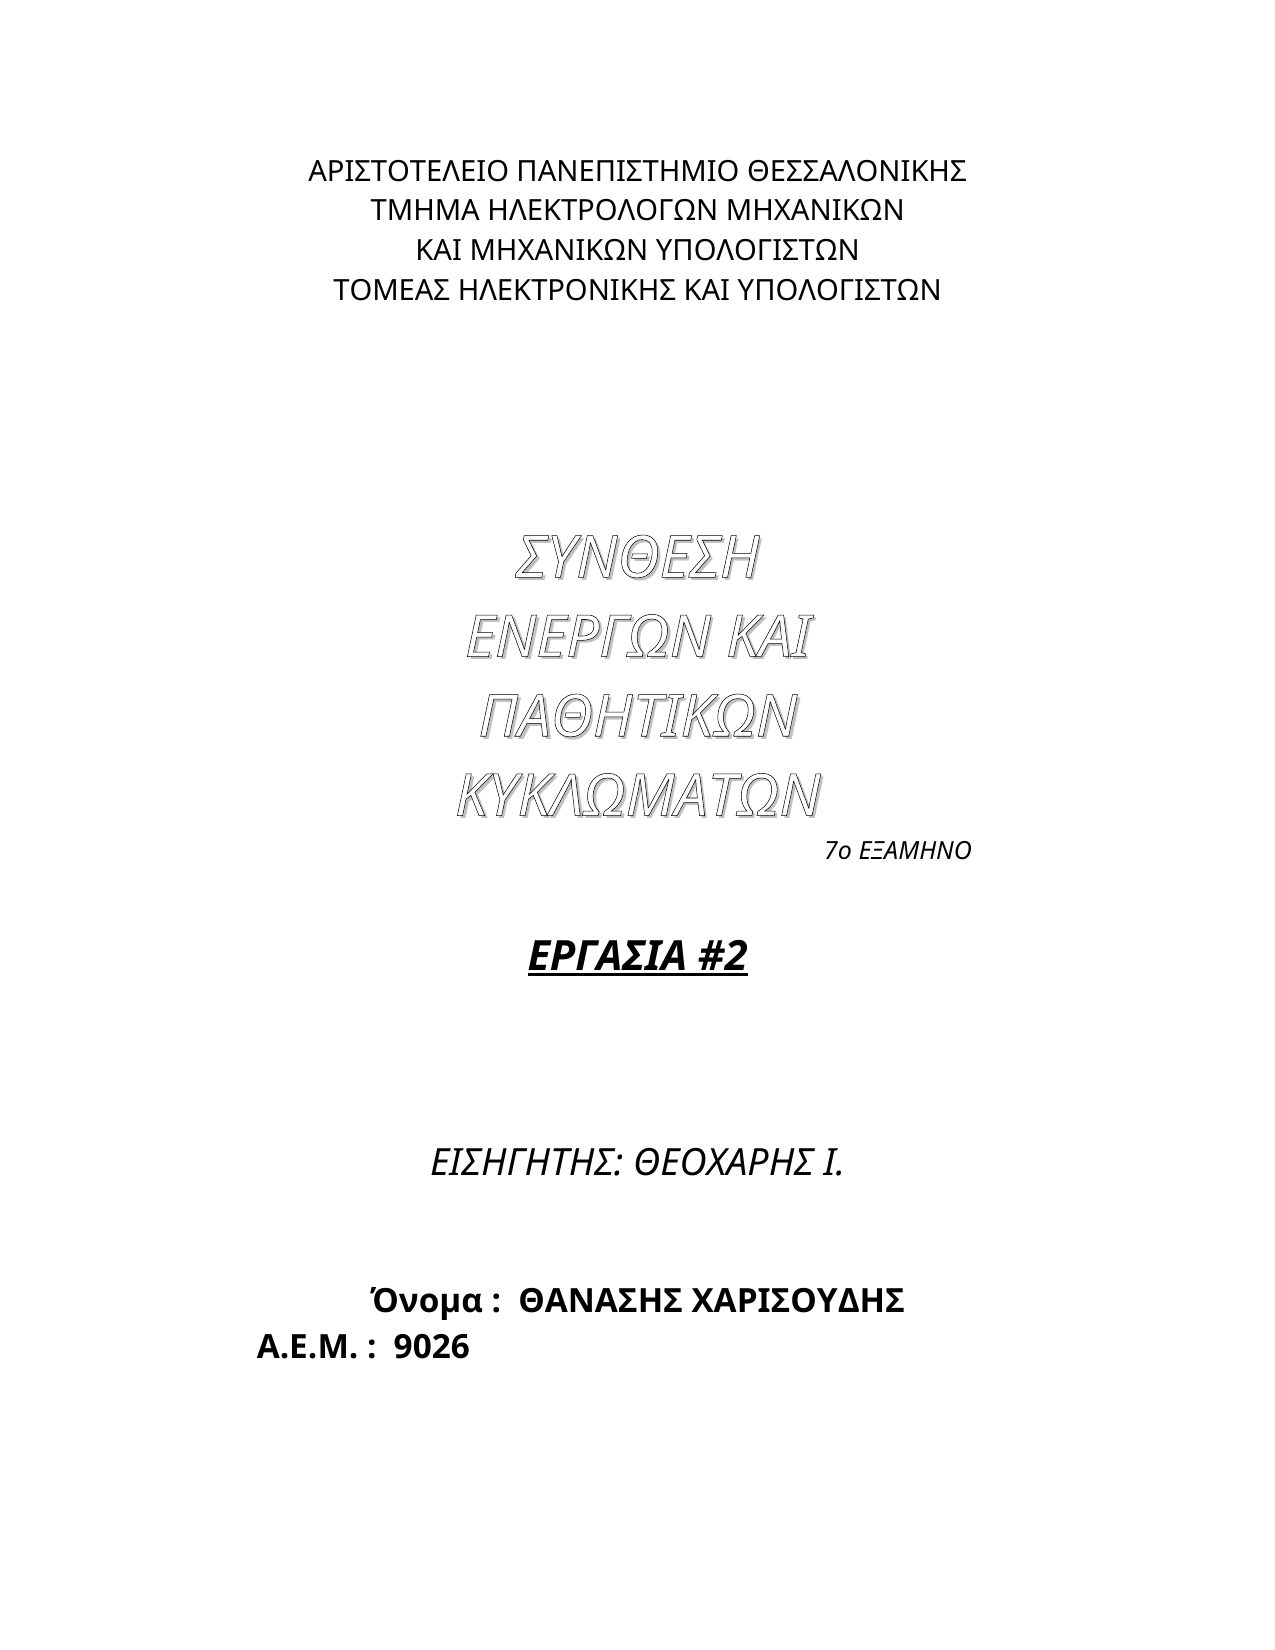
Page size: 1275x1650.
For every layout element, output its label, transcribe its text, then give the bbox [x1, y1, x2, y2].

text 7ο ΕΞΑΜΗΝΟ [303, 833, 972, 867]
text ΤΟΜΕΑΣ ΗΛΕΚΤΡΟΝΙΚΗΣ ΚΑΙ ΥΠΟΛΟΓΙΣΤΩΝ [187, 269, 1087, 309]
text ΚΥΚΛΩΜΑΤΩΝ [303, 753, 972, 833]
text Όνομα : ΘΑΝΑΣΗΣ ΧΑΡΙΣΟΥΔΗΣ [187, 1277, 1087, 1323]
text ΕΝΕΡΓΩΝ ΚΑΙ ΠΑΘΗΤΙΚΩΝ [303, 594, 972, 753]
text ΤΜΗΜΑ ΗΛΕΚΤΡΟΛΟΓΩΝ ΜΗΧΑΝΙΚΩΝ [187, 190, 1087, 229]
text ΑΡΙΣΤΟΤΕΛΕΙΟ ΠΑΝΕΠΙΣΤΗΜΙΟ ΘΕΣΣΑΛΟΝΙΚΗΣ [187, 150, 1087, 190]
text ΣΥΝΘΕΣΗ [303, 515, 972, 594]
text Α.Ε.Μ. : 9026 [187, 1323, 1087, 1368]
text ΚΑΙ ΜΗΧΑΝΙΚΩΝ ΥΠΟΛΟΓΙΣΤΩΝ [187, 229, 1087, 269]
text ΕΙΣΗΓΗΤΗΣ: ΘΕΟΧΑΡΗΣ Ι. [187, 1135, 1087, 1186]
text ΕΡΓΑΣΙΑ #2 [187, 925, 1087, 982]
